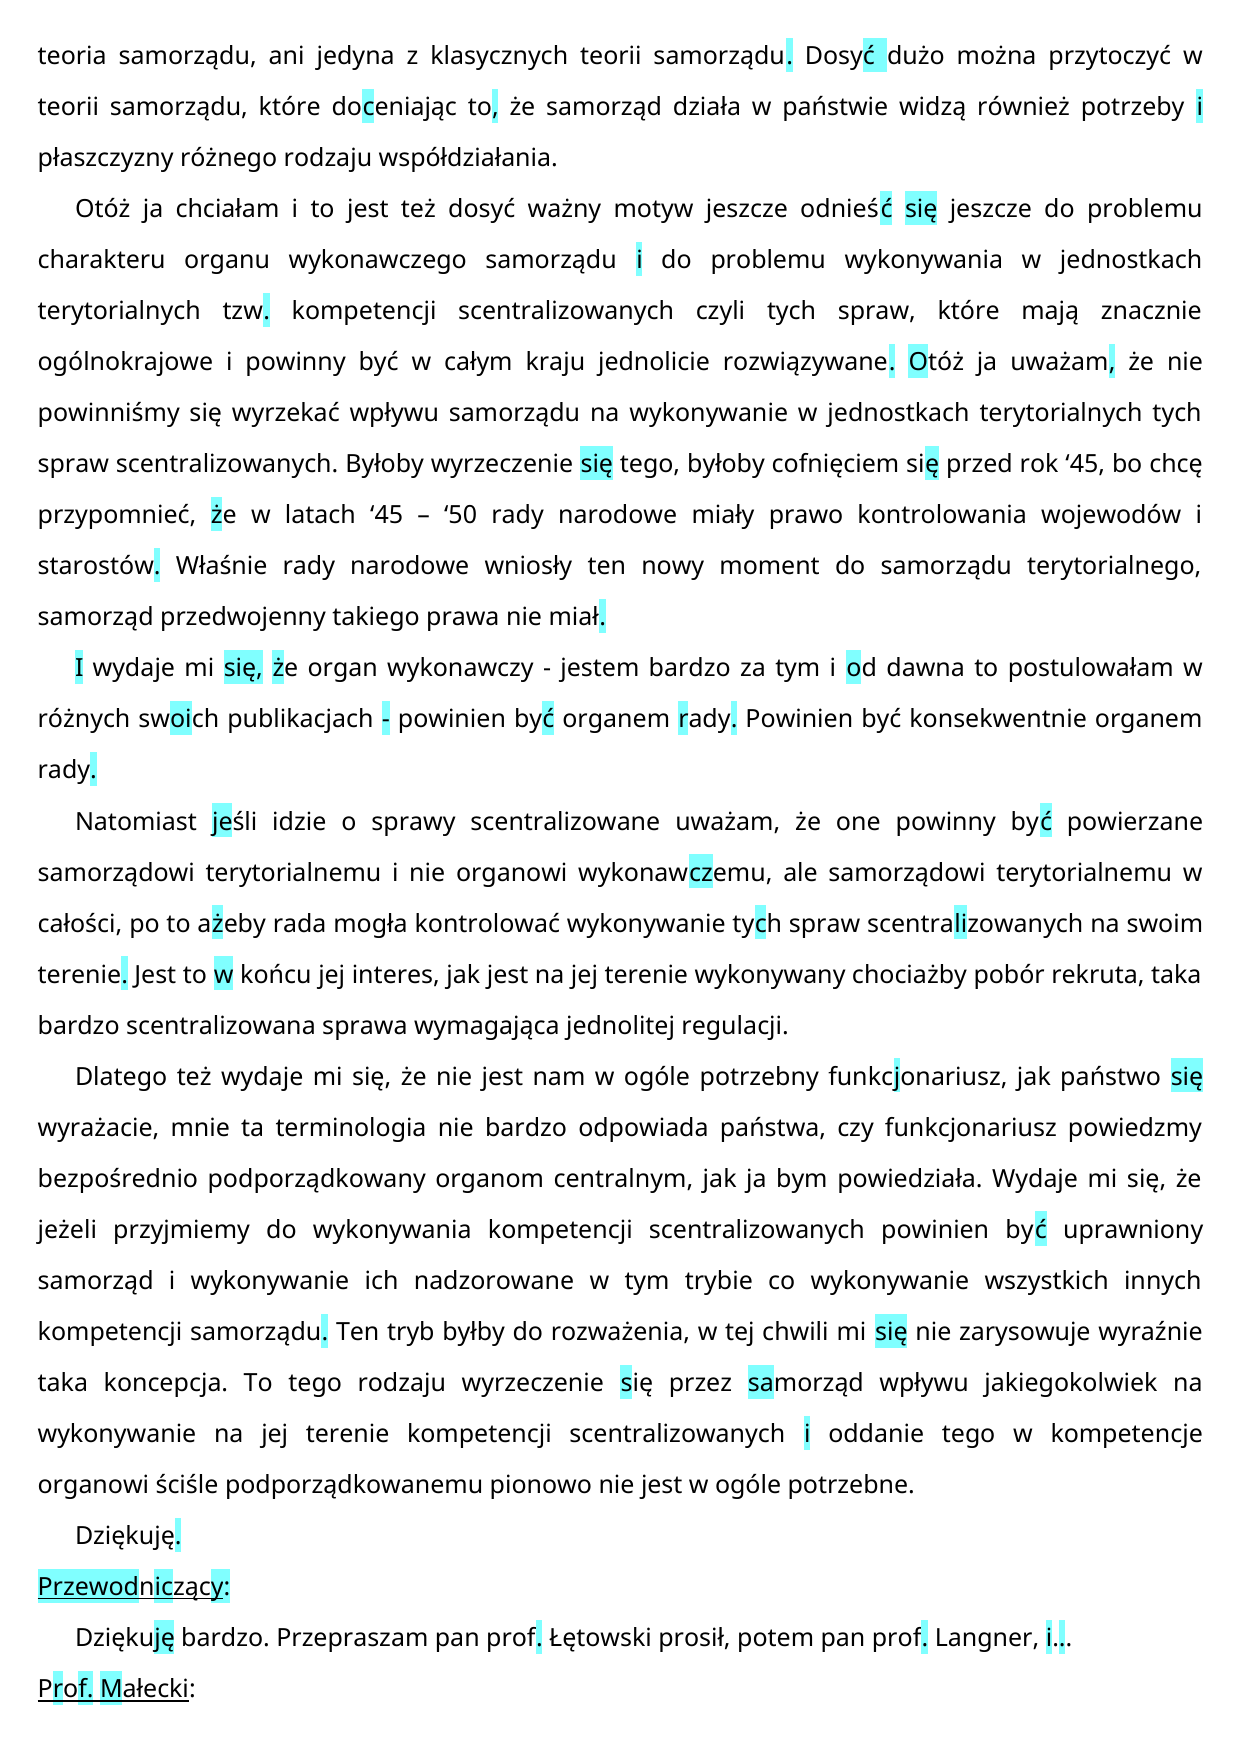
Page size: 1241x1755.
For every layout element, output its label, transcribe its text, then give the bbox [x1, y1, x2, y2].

text Natomiast jeśli idzie o sprawy scentralizowane uważam, że one powinny być powierzane samorządowi terytorialnemu i nie organowi wykonawczemu, ale samorządowi terytorialnemu w całości, po to ażeby rada mogła kontrolować wykonywanie tych spraw scentralizowanych na swoim terenie. Jest to w końcu jej interes, jak jest na jej terenie wykonywany chociażby pobór rekruta, taka bardzo scentralizowana sprawa wymagająca jednolitej regulacji. [37, 803, 1203, 1041]
text Przewodniczący: [37, 1569, 1203, 1603]
text teoria samorządu, ani jedyna z klasycznych teorii samorządu. Dosyć dużo można przytoczyć w teorii samorządu, które doceniając to, że samorząd działa w państwie widzą również potrzeby i płaszczyzny różnego rodzaju współdziałania. [37, 37, 1203, 174]
text Dziękuję bardzo. Przepraszam pan prof. Łętowski prosił, potem pan prof. Langner, i... [37, 1620, 1203, 1654]
text Otóż ja chciałam i to jest też dosyć ważny motyw jeszcze odnieść się jeszcze do problemu charakteru organu wykonawczego samorządu i do problemu wykonywania w jednostkach terytorialnych tzw. kompetencji scentralizowanych czyli tych spraw, które mają znacznie ogólnokrajowe i powinny być w całym kraju jednolicie rozwiązywane. Otóż ja uważam, że nie powinniśmy się wyrzekać wpływu samorządu na wykonywanie w jednostkach terytorialnych tych spraw scentralizowanych. Byłoby wyrzeczenie się tego, byłoby cofnięciem się przed rok ‘45, bo chcę przypomnieć, że w latach ‘45 – ‘50 rady narodowe miały prawo kontrolowania wojewodów i starostów. Właśnie rady narodowe wniosły ten nowy moment do samorządu terytorialnego, samorząd przedwojenny takiego prawa nie miał. [37, 191, 1203, 633]
text Dlatego też wydaje mi się, że nie jest nam w ogóle potrzebny funkcjonariusz, jak państwo się wyrażacie, mnie ta terminologia nie bardzo odpowiada państwa, czy funkcjonariusz powiedzmy bezpośrednio podporządkowany organom centralnym, jak ja bym powiedziała. Wydaje mi się, że jeżeli przyjmiemy do wykonywania kompetencji scentralizowanych powinien być uprawniony samorząd i wykonywanie ich nadzorowane w tym trybie co wykonywanie wszystkich innych kompetencji samorządu. Ten tryb byłby do rozważenia, w tej chwili mi się nie zarysowuje wyraźnie taka koncepcja. To tego rodzaju wyrzeczenie się przez samorząd wpływu jakiegokolwiek na wykonywanie na jej terenie kompetencji scentralizowanych i oddanie tego w kompetencje organowi ściśle podporządkowanemu pionowo nie jest w ogóle potrzebne. [37, 1058, 1203, 1501]
text Prof. Małecki: [37, 1671, 1203, 1705]
text I wydaje mi się, że organ wykonawczy - jestem bardzo za tym i od dawna to postulowałam w różnych swoich publikacjach - powinien być organem rady. Powinien być konsekwentnie organem rady. [37, 650, 1203, 786]
text Dziękuję. [37, 1518, 1203, 1552]
